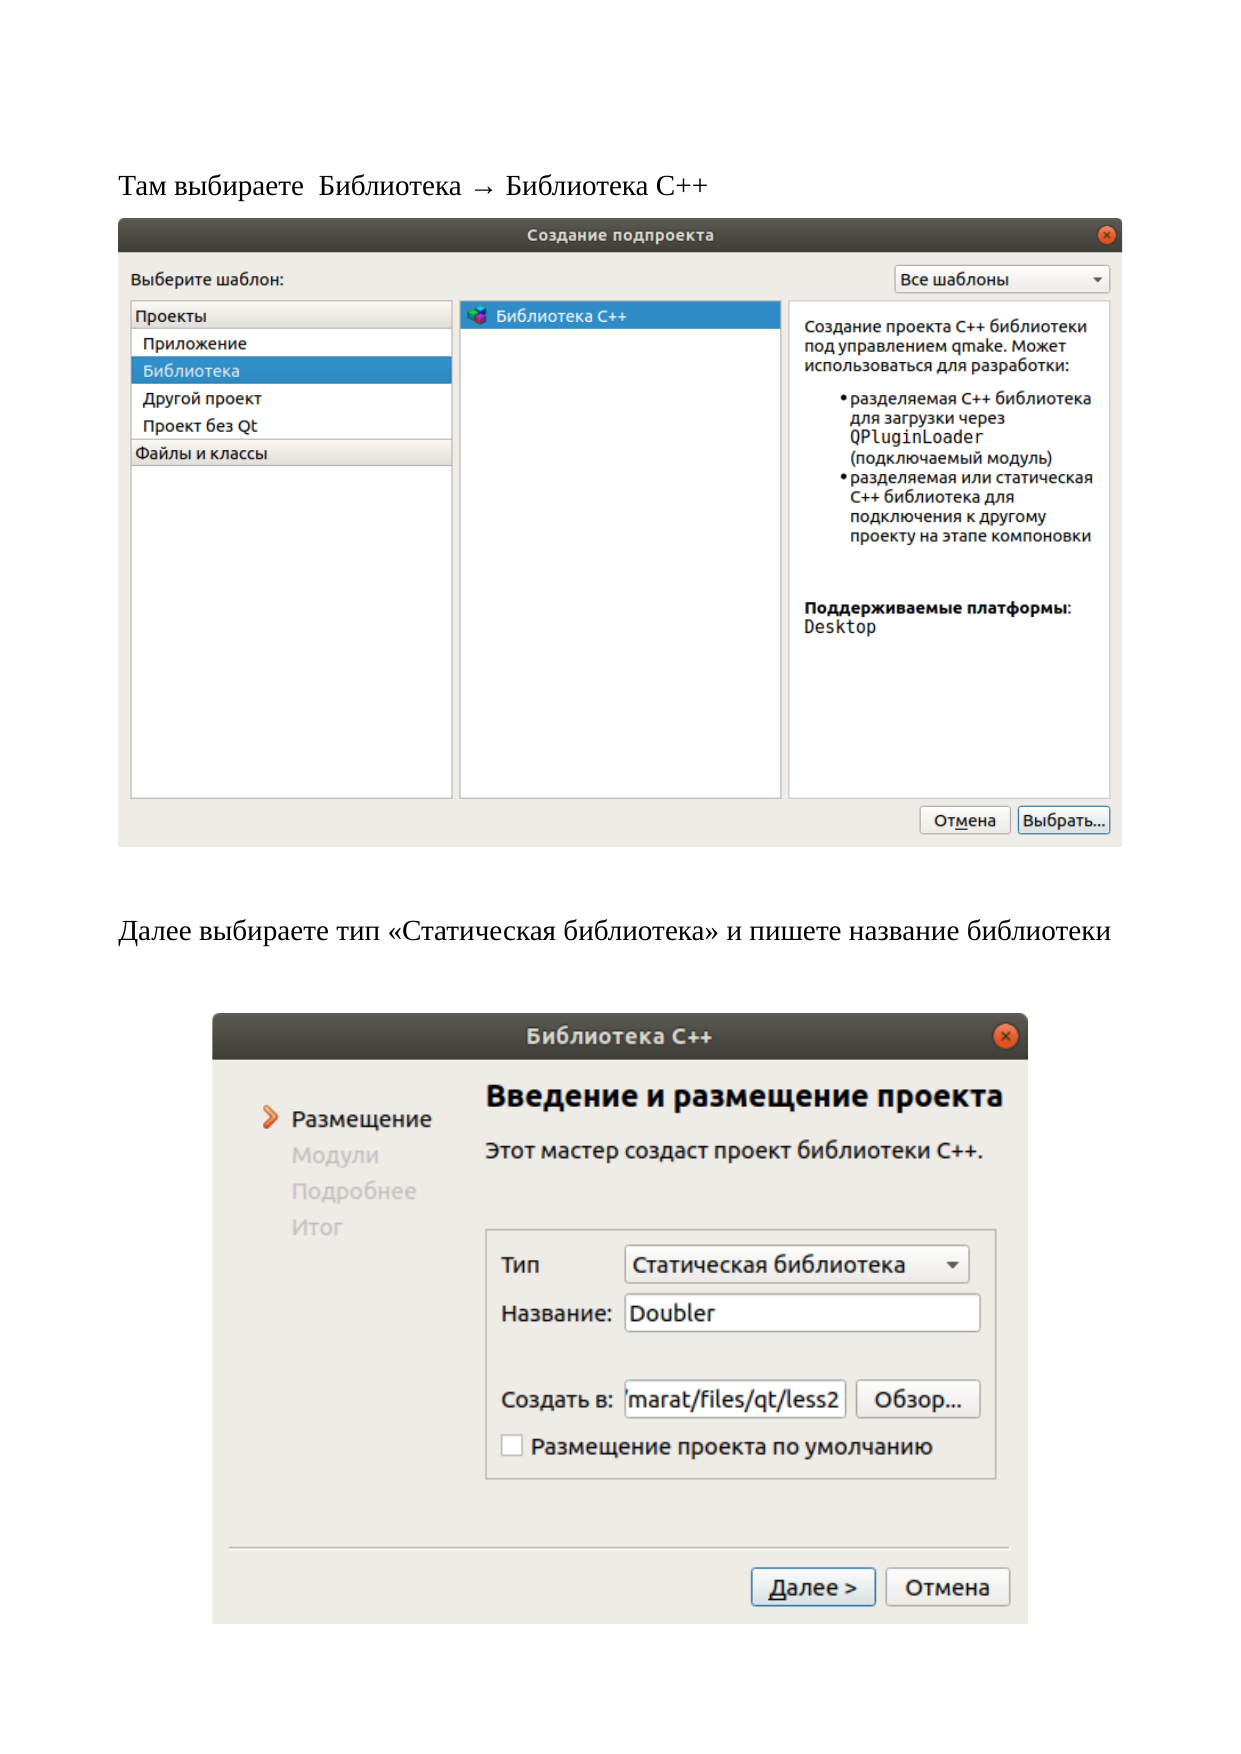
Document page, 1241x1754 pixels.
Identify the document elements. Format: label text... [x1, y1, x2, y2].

text Там выбираете Библиотека → Библиотека C++ [118, 168, 1122, 202]
picture [118, 218, 1123, 847]
picture [212, 1013, 1028, 1624]
text Далее выбираете тип «Статическая библиотека» и пишете название библиотеки [118, 913, 1122, 947]
